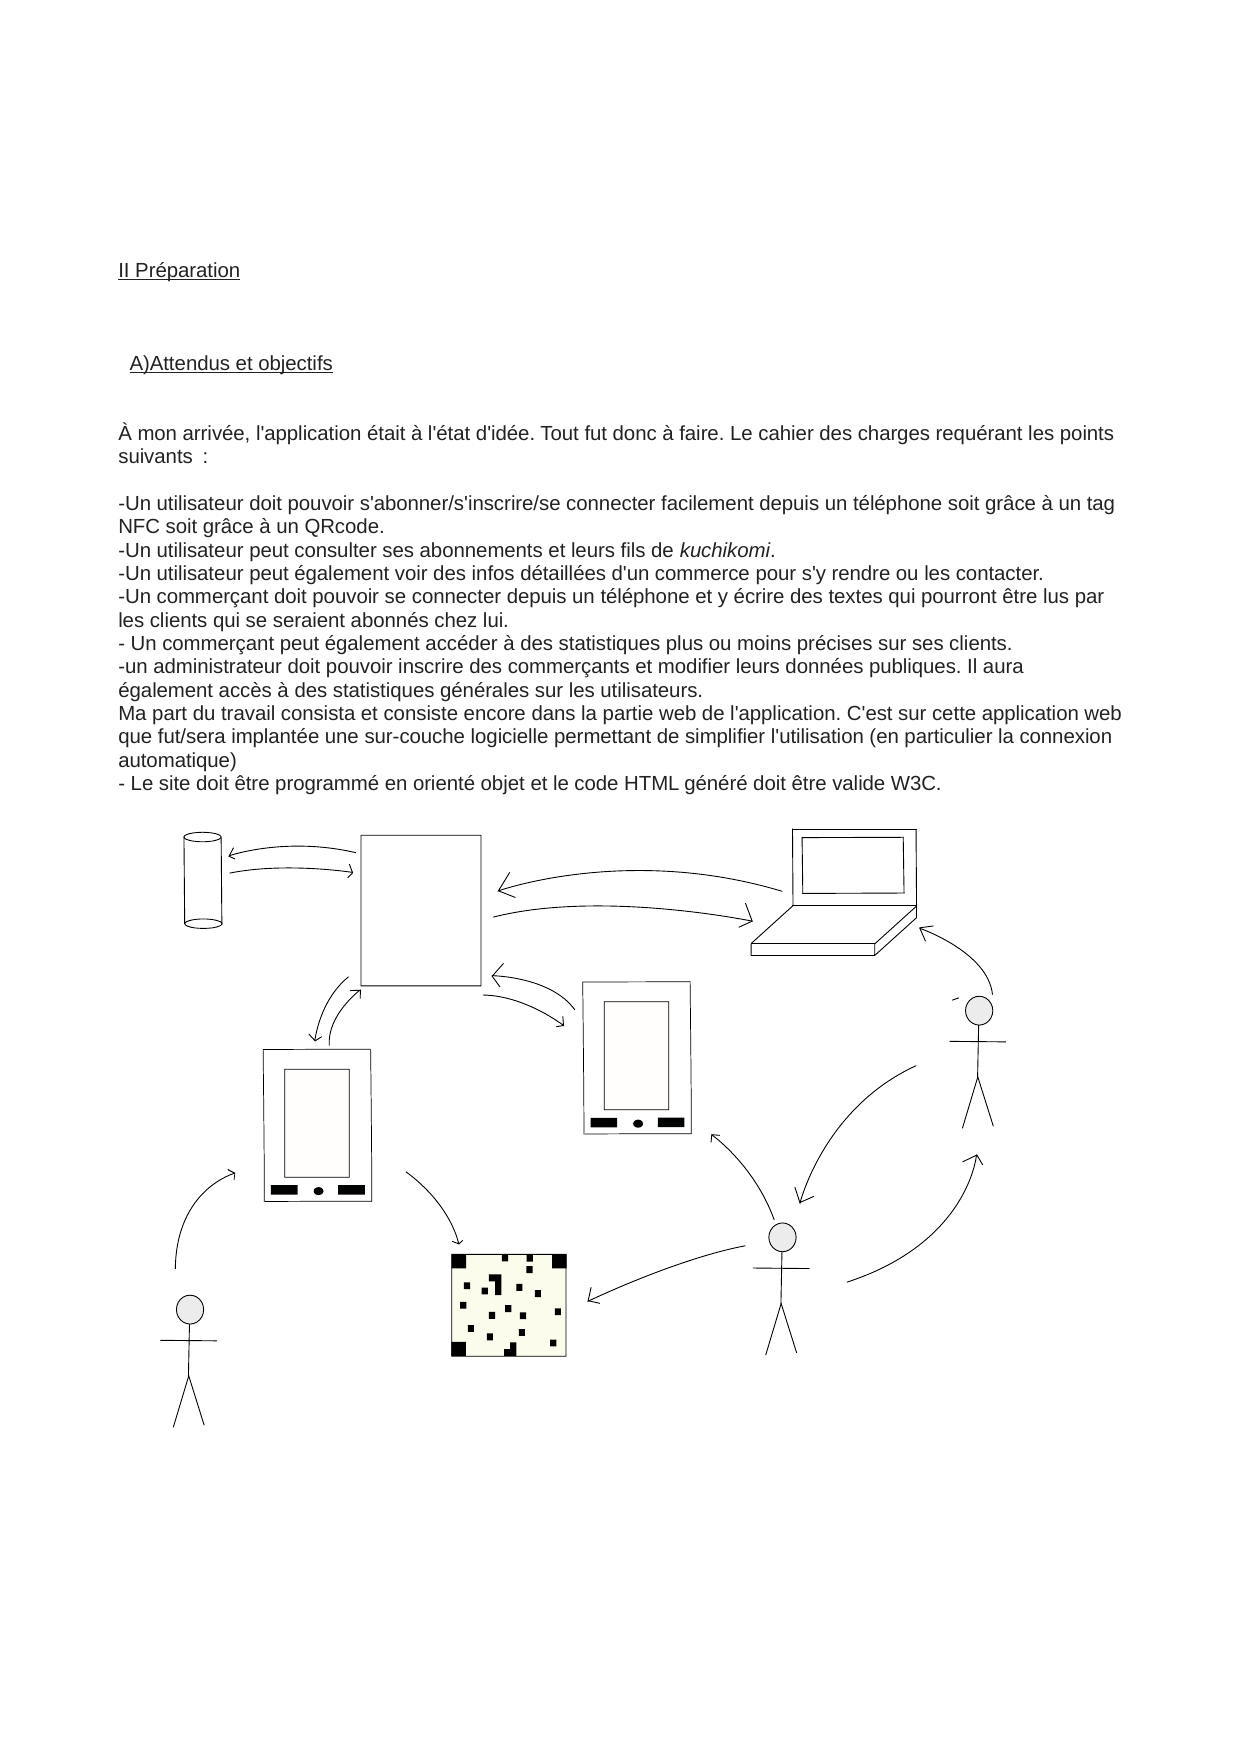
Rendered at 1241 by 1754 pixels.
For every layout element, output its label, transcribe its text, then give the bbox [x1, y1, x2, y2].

text -Un utilisateur peut également voir des infos détaillées d'un commerce pour s'y rendre ou les contacter. [118, 561, 1122, 585]
text A)Attendus et objectifs [118, 351, 1122, 375]
text -Un utilisateur peut consulter ses abonnements et leurs fils de kuchikomi. [118, 538, 1122, 561]
text Ma part du travail consista et consiste encore dans la partie web de l'application. C'est sur cette application web que fut/sera implantée une sur-couche logicielle permettant de simplifier l'utilisation (en particulier la connexion automatique) [118, 701, 1122, 771]
list -Un commerçant doit pouvoir se connecter depuis un téléphone et y écrire des textes qui pourront être lus par les clients qui se seraient abonnés chez lui. [118, 585, 1122, 631]
text - Le site doit être programmé en orienté objet et le code HTML généré doit être valide W3C. [118, 771, 1122, 795]
text -Un utilisateur doit pouvoir s'abonner/s'inscrire/se connecter facilement depuis un téléphone soit grâce à un tag NFC soit grâce à un QRcode. [118, 491, 1122, 538]
text II Préparation [118, 258, 1122, 281]
list - Un commerçant peut également accéder à des statistiques plus ou moins précises sur ses clients. [118, 631, 1122, 655]
text À mon arrivée, l'application était à l'état d'idée. Tout fut donc à faire. Le cahier des charges requérant les points suivants : [118, 421, 1122, 468]
text -un administrateur doit pouvoir inscrire des commerçants et modifier leurs données publiques. Il aura également accès à des statistiques générales sur les utilisateurs. [118, 655, 1122, 701]
